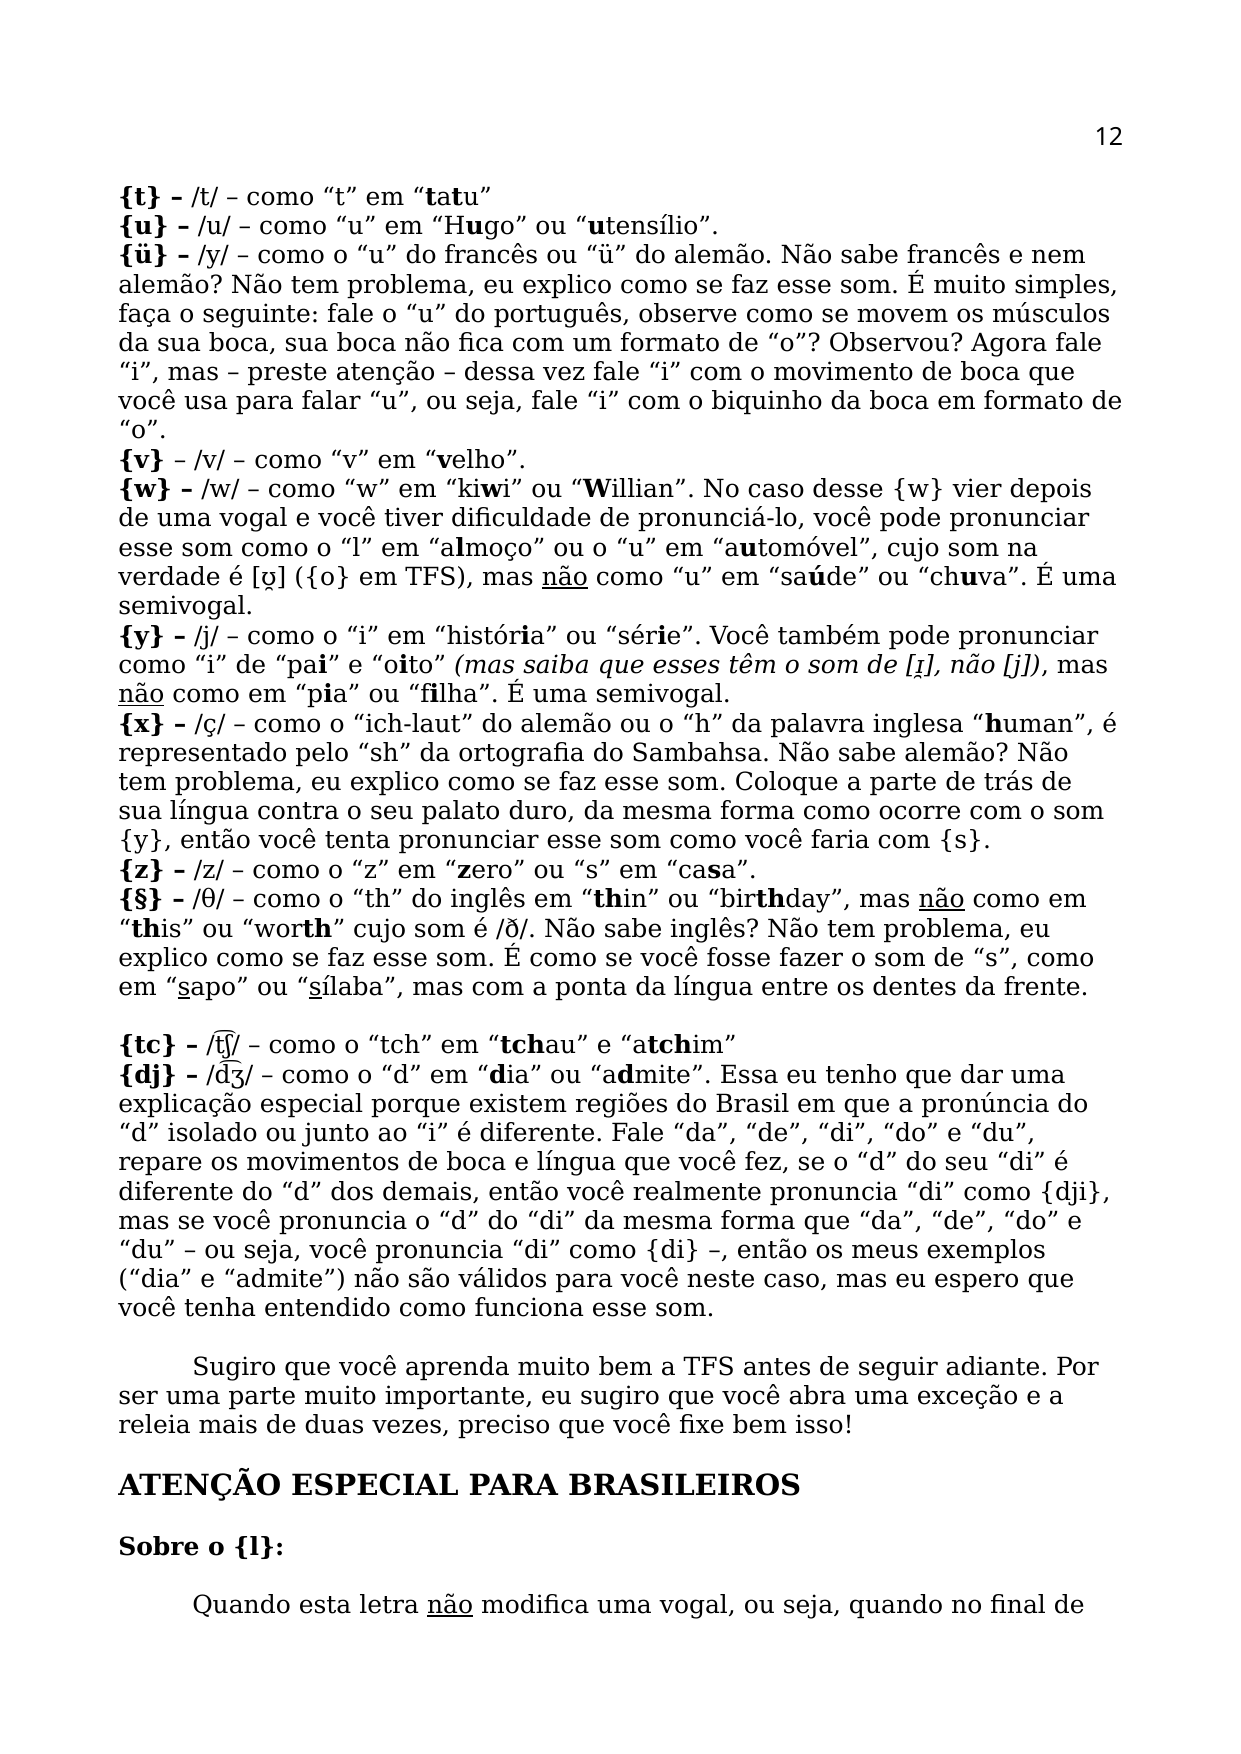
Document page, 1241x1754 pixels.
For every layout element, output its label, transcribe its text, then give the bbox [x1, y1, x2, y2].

text {u} – /u/ – como “u” em “Hugo” ou “utensílio”. [118, 211, 1123, 240]
text Quando esta letra não modifica uma vogal, ou seja, quando no final de [118, 1590, 1123, 1619]
subtitle ATENÇÃO ESPECIAL PARA BRASILEIROS [118, 1468, 1123, 1503]
text {dj} – /d͡ʒ/ – como o “d” em “dia” ou “admite”. Essa eu tenho que dar uma explicação especial porque existem regiões do Brasil em que a pronúncia do “d” isolado ou junto ao “i” é diferente. Fale “da”, “de”, “di”, “do” e “du”, repare os movimentos de boca e língua que você fez, se o “d” do seu “di” é diferente do “d” dos demais, então você realmente pronuncia “di” como {dji}, mas se você pronuncia o “d” do “di” da mesma forma que “da”, “de”, “do” e “du” – ou seja, você pronuncia “di” como {di} –, então os meus exemplos (“dia” e “admite”) não são válidos para você neste caso, mas eu espero que você tenha entendido como funciona esse som. [118, 1060, 1123, 1322]
text {§} – /θ/ – como o “th” do inglês em “thin” ou “birthday”, mas não como em “this” ou “worth” cujo som é /ð/. Não sabe inglês? Não tem problema, eu explico como se faz esse som. É como se você fosse fazer o som de “s”, como em “sapo” ou “sílaba”, mas com a ponta da língua entre os dentes da frente. [118, 884, 1123, 1001]
text {x} – /ç/ – como o “ich-laut” do alemão ou o “h” da palavra inglesa “human”, é representado pelo “sh” da ortografia do Sambahsa. Não sabe alemão? Não tem problema, eu explico como se faz esse som. Coloque a parte de trás de sua língua contra o seu palato duro, da mesma forma como ocorre com o som {y}, então você tenta pronunciar esse som como você faria com {s}. [118, 709, 1123, 855]
text {w} – /w/ – como “w” em “kiwi” ou “Willian”. No caso desse {w} vier depois de uma vogal e você tiver dificuldade de pronunciá-lo, você pode pronunciar esse som como o “l” em “almoço” ou o “u” em “automóvel”, cujo som na verdade é [ʊ̯] ({o} em TFS), mas não como “u” em “saúde” ou “chuva”. É uma semivogal. [118, 474, 1123, 621]
text {v} – /v/ – como “v” em “velho”. [118, 445, 1123, 474]
text {z} – /z/ – como o “z” em “zero” ou “s” em “casa”. [118, 855, 1123, 884]
text {ü} – /y/ – como o “u” do francês ou “ü” do alemão. Não sabe francês e nem alemão? Não tem problema, eu explico como se faz esse som. É muito simples, faça o seguinte: fale o “u” do português, observe como se movem os músculos da sua boca, sua boca não fica com um formato de “o”? Observou? Agora fale “i”, mas – preste atenção – dessa vez fale “i” com o movimento de boca que você usa para falar “u”, ou seja, fale “i” com o biquinho da boca em formato de “o”. [118, 240, 1123, 445]
text {tc} – /t͡ʃ/ – como o “tch” em “tchau” e “atchim” [118, 1030, 1123, 1060]
text {y} – /j/ – como o “i” em “história” ou “série”. Você também pode pronunciar como “i” de “pai” e “oito” (mas saiba que esses têm o som de [ɪ̯], não [j]), mas não como em “pia” ou “filha”. É uma semivogal. [118, 621, 1123, 709]
text {t} – /t/ – como “t” em “tatu” [118, 182, 1123, 211]
text Sobre o {l}: [118, 1532, 1123, 1561]
text Sugiro que você aprenda muito bem a TFS antes de seguir adiante. Por ser uma parte muito importante, eu sugiro que você abra uma exceção e a releia mais de duas vezes, preciso que você fixe bem isso! [118, 1352, 1123, 1439]
